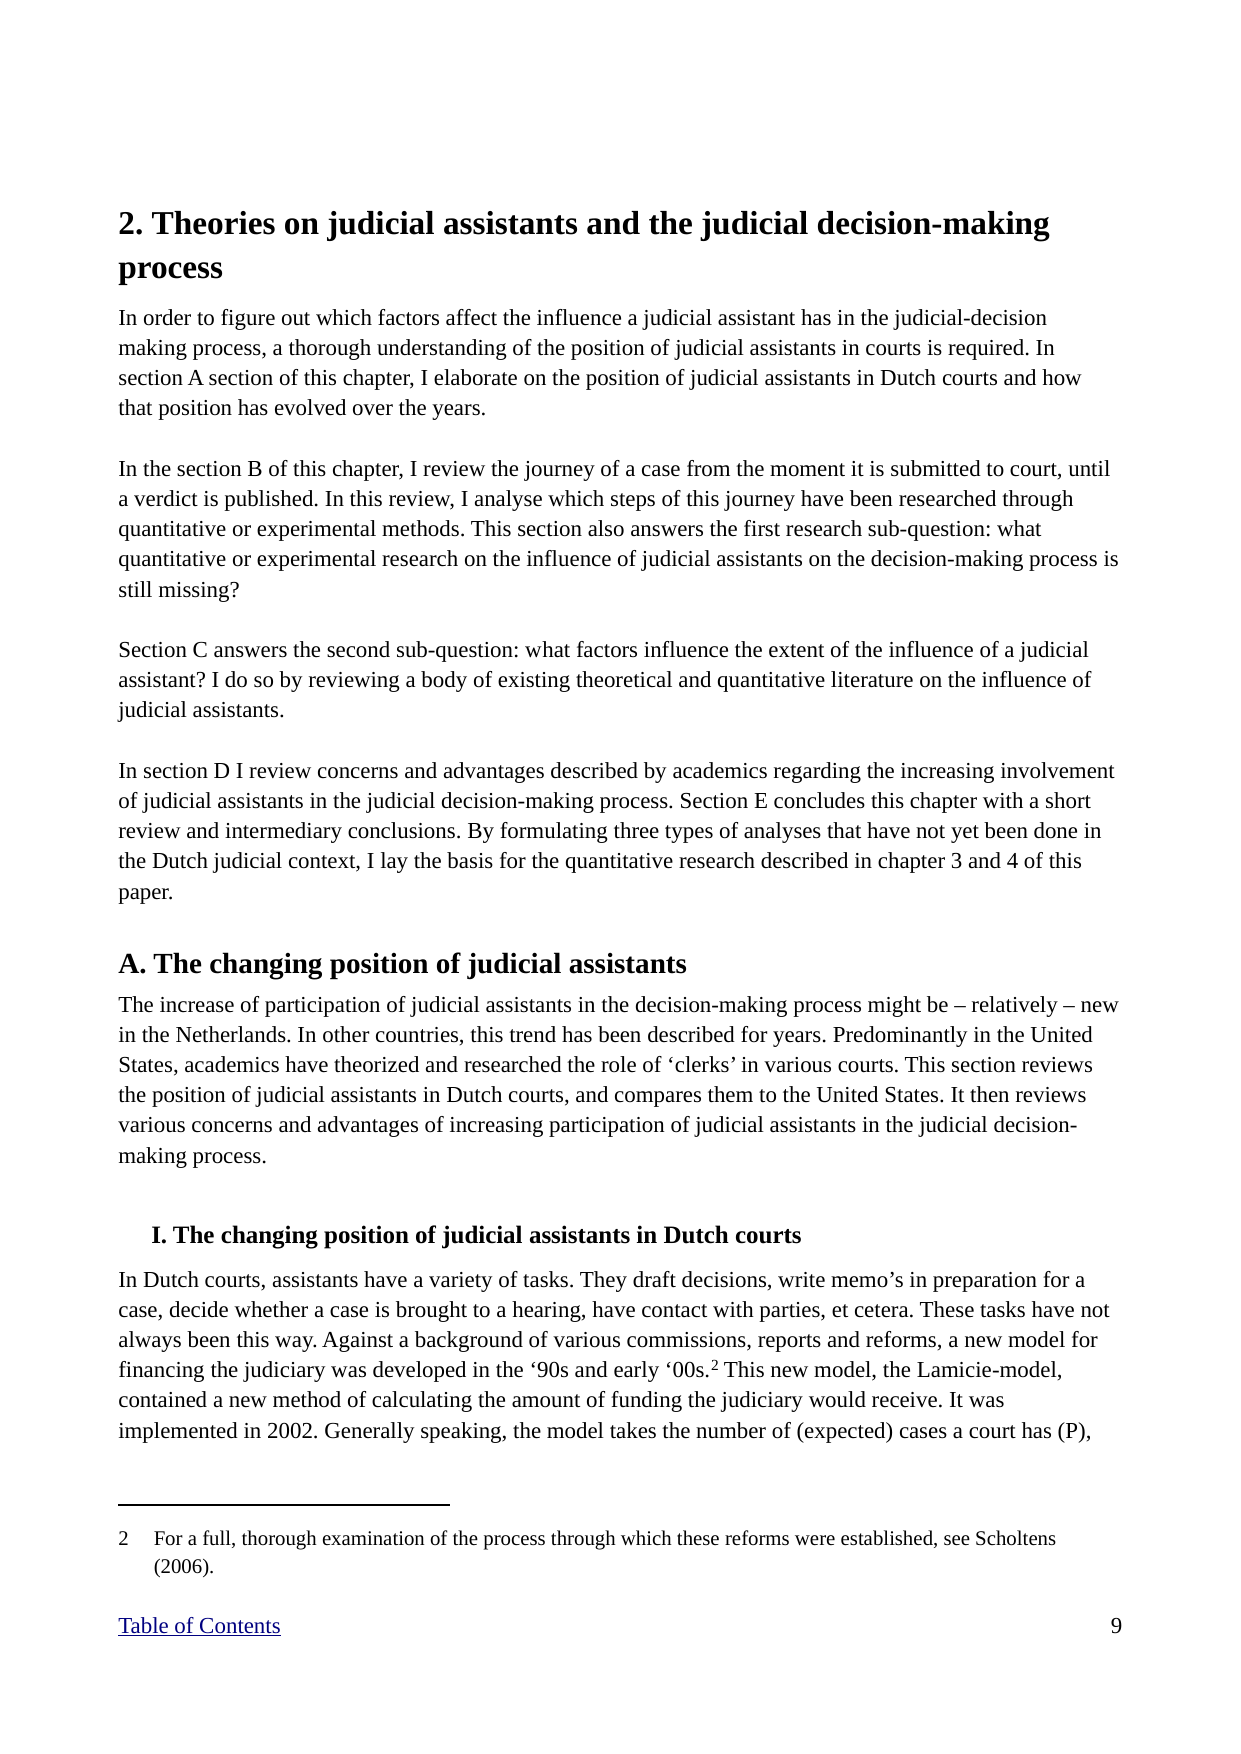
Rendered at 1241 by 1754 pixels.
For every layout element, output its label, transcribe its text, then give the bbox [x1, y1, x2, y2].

subtitle I. The changing position of judicial assistants in Dutch courts [151, 1221, 1122, 1249]
text Section C answers the second sub-question: what factors influence the extent of the influence of a judicial assistant? I do so by reviewing a body of existing theoretical and quantitative literature on the influence of judicial assistants. [118, 636, 1122, 723]
text In section D I review concerns and advantages described by academics regarding the increasing involvement of judicial assistants in the judicial decision-making process. Section E concludes this chapter with a short review and intermediary conclusions. By formulating three types of analyses that have not yet been done in the Dutch judicial context, I lay the basis for the quantitative research described in chapter 3 and 4 of this paper. [118, 757, 1122, 904]
subtitle 2. Theories on judicial assistants and the judicial decision-making process [118, 203, 1122, 286]
text The increase of participation of judicial assistants in the decision-making process might be – relatively – new in the Netherlands. In other countries, this trend has been described for years. Predominantly in the United States, academics have theorized and researched the role of ‘clerks’ in various courts. This section reviews the position of judicial assistants in Dutch courts, and compares them to the United States. It then reviews various concerns and advantages of increasing participation of judicial assistants in the judicial decision-making process. [118, 991, 1122, 1168]
text For a full, thorough examination of the process through which these reforms were established, see Scholtens (2006). [118, 1526, 1122, 1578]
text In order to figure out which factors affect the influence a judicial assistant has in the judicial-decision making process, a thorough understanding of the position of judicial assistants in courts is required. In section A section of this chapter, I elaborate on the position of judicial assistants in Dutch courts and how that position has evolved over the years. [118, 304, 1122, 421]
text In Dutch courts, assistants have a variety of tasks. They draft decisions, write memo’s in preparation for a case, decide whether a case is brought to a hearing, have contact with parties, et cetera. These tasks have not always been this way. Against a background of various commissions, reports and reforms, a new model for financing the judiciary was developed in the ‘90s and early ‘00s. This new model, the Lamicie-model, contained a new method of calculating the amount of funding the judiciary would receive. It was implemented in 2002. Generally speaking, the model takes the number of (expected) cases a court has (P), [118, 1266, 1122, 1443]
subtitle A. The changing position of judicial assistants [118, 946, 1122, 980]
text In the section B of this chapter, I review the journey of a case from the moment it is submitted to court, until a verdict is published. In this review, I analyse which steps of this journey have been researched through quantitative or experimental methods. This section also answers the first research sub-question: what quantitative or experimental research on the influence of judicial assistants on the decision-making process is still missing? [118, 455, 1122, 602]
